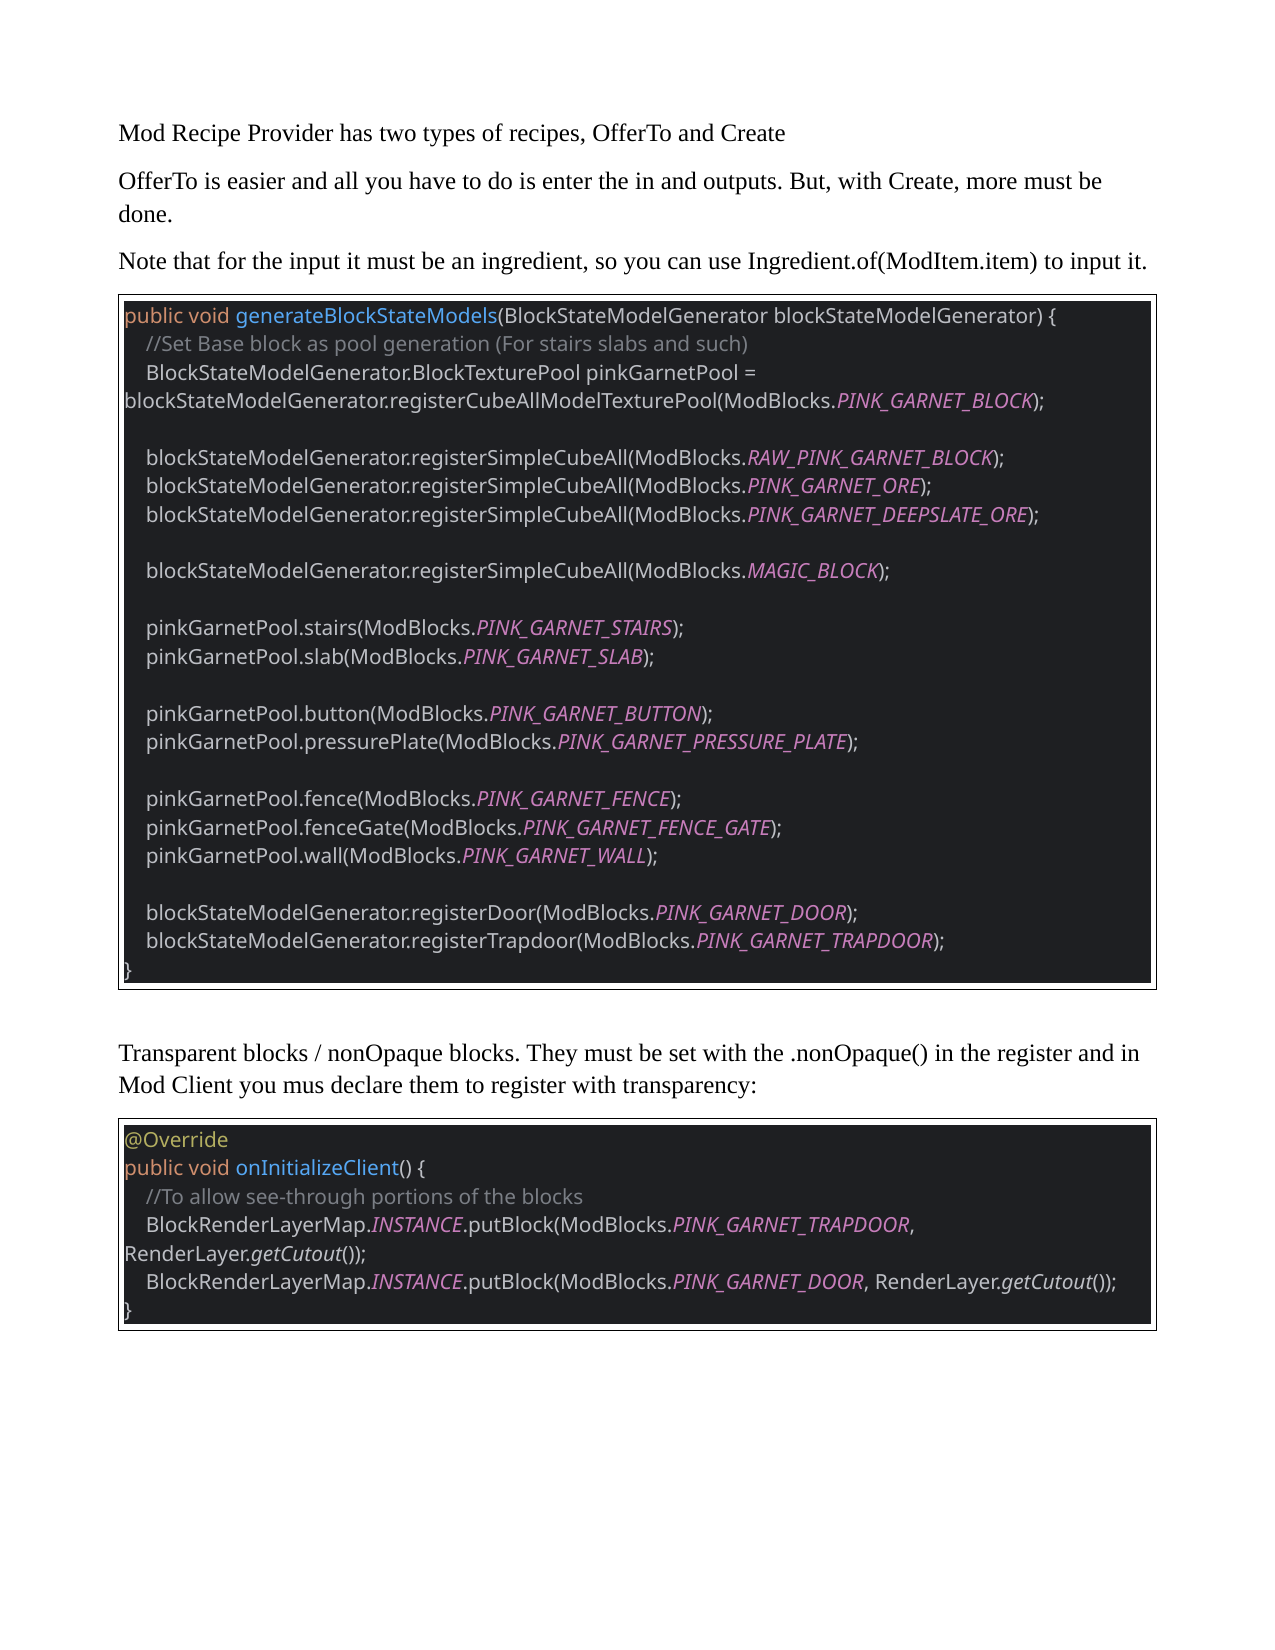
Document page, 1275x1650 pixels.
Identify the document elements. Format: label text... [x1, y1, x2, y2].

text Transparent blocks / nonOpaque blocks. They must be set with the .nonOpaque() in the register and in Mod Client you mus declare them to register with transparency: [118, 1038, 1157, 1099]
text Mod Recipe Provider has two types of recipes, OfferTo and Create [118, 118, 1157, 147]
table_header @Override public void onInitializeClient() { //To allow see-through portions of the blocks BlockRenderLayerMap.INSTANCE.putBlock(ModBlocks.PINK_GARNET_TRAPDOOR, RenderLayer.getCutout()); BlockRenderLayerMap.INSTANCE.putBlock(ModBlocks.PINK_GARNET_DOOR, RenderLayer.getCutout()); } [119, 1119, 1156, 1330]
table_header public void generateBlockStateModels(BlockStateModelGenerator blockStateModelGenerator) { //Set Base block as pool generation (For stairs slabs and such) BlockStateModelGenerator.BlockTexturePool pinkGarnetPool = blockStateModelGenerator.registerCubeAllModelTexturePool(ModBlocks.PINK_GARNET_BLOCK); blockStateModelGenerator.registerSimpleCubeAll(ModBlocks.RAW_PINK_GARNET_BLOCK); blockStateModelGenerator.registerSimpleCubeAll(ModBlocks.PINK_GARNET_ORE); blockStateModelGenerator.registerSimpleCubeAll(ModBlocks.PINK_GARNET_DEEPSLATE_ORE); blockStateModelGenerator.registerSimpleCubeAll(ModBlocks.MAGIC_BLOCK); pinkGarnetPool.stairs(ModBlocks.PINK_GARNET_STAIRS); pinkGarnetPool.slab(ModBlocks.PINK_GARNET_SLAB); pinkGarnetPool.button(ModBlocks.PINK_GARNET_BUTTON); pinkGarnetPool.pressurePlate(ModBlocks.PINK_GARNET_PRESSURE_PLATE); pinkGarnetPool.fence(ModBlocks.PINK_GARNET_FENCE); pinkGarnetPool.fenceGate(ModBlocks.PINK_GARNET_FENCE_GATE); pinkGarnetPool.wall(ModBlocks.PINK_GARNET_WALL); blockStateModelGenerator.registerDoor(ModBlocks.PINK_GARNET_DOOR); blockStateModelGenerator.registerTrapdoor(ModBlocks.PINK_GARNET_TRAPDOOR); } [119, 295, 1156, 989]
text OfferTo is easier and all you have to do is enter the in and outputs. But, with Create, more must be done. [118, 166, 1157, 227]
text Note that for the input it must be an ingredient, so you can use Ingredient.of(ModItem.item) to input it. [118, 246, 1157, 275]
